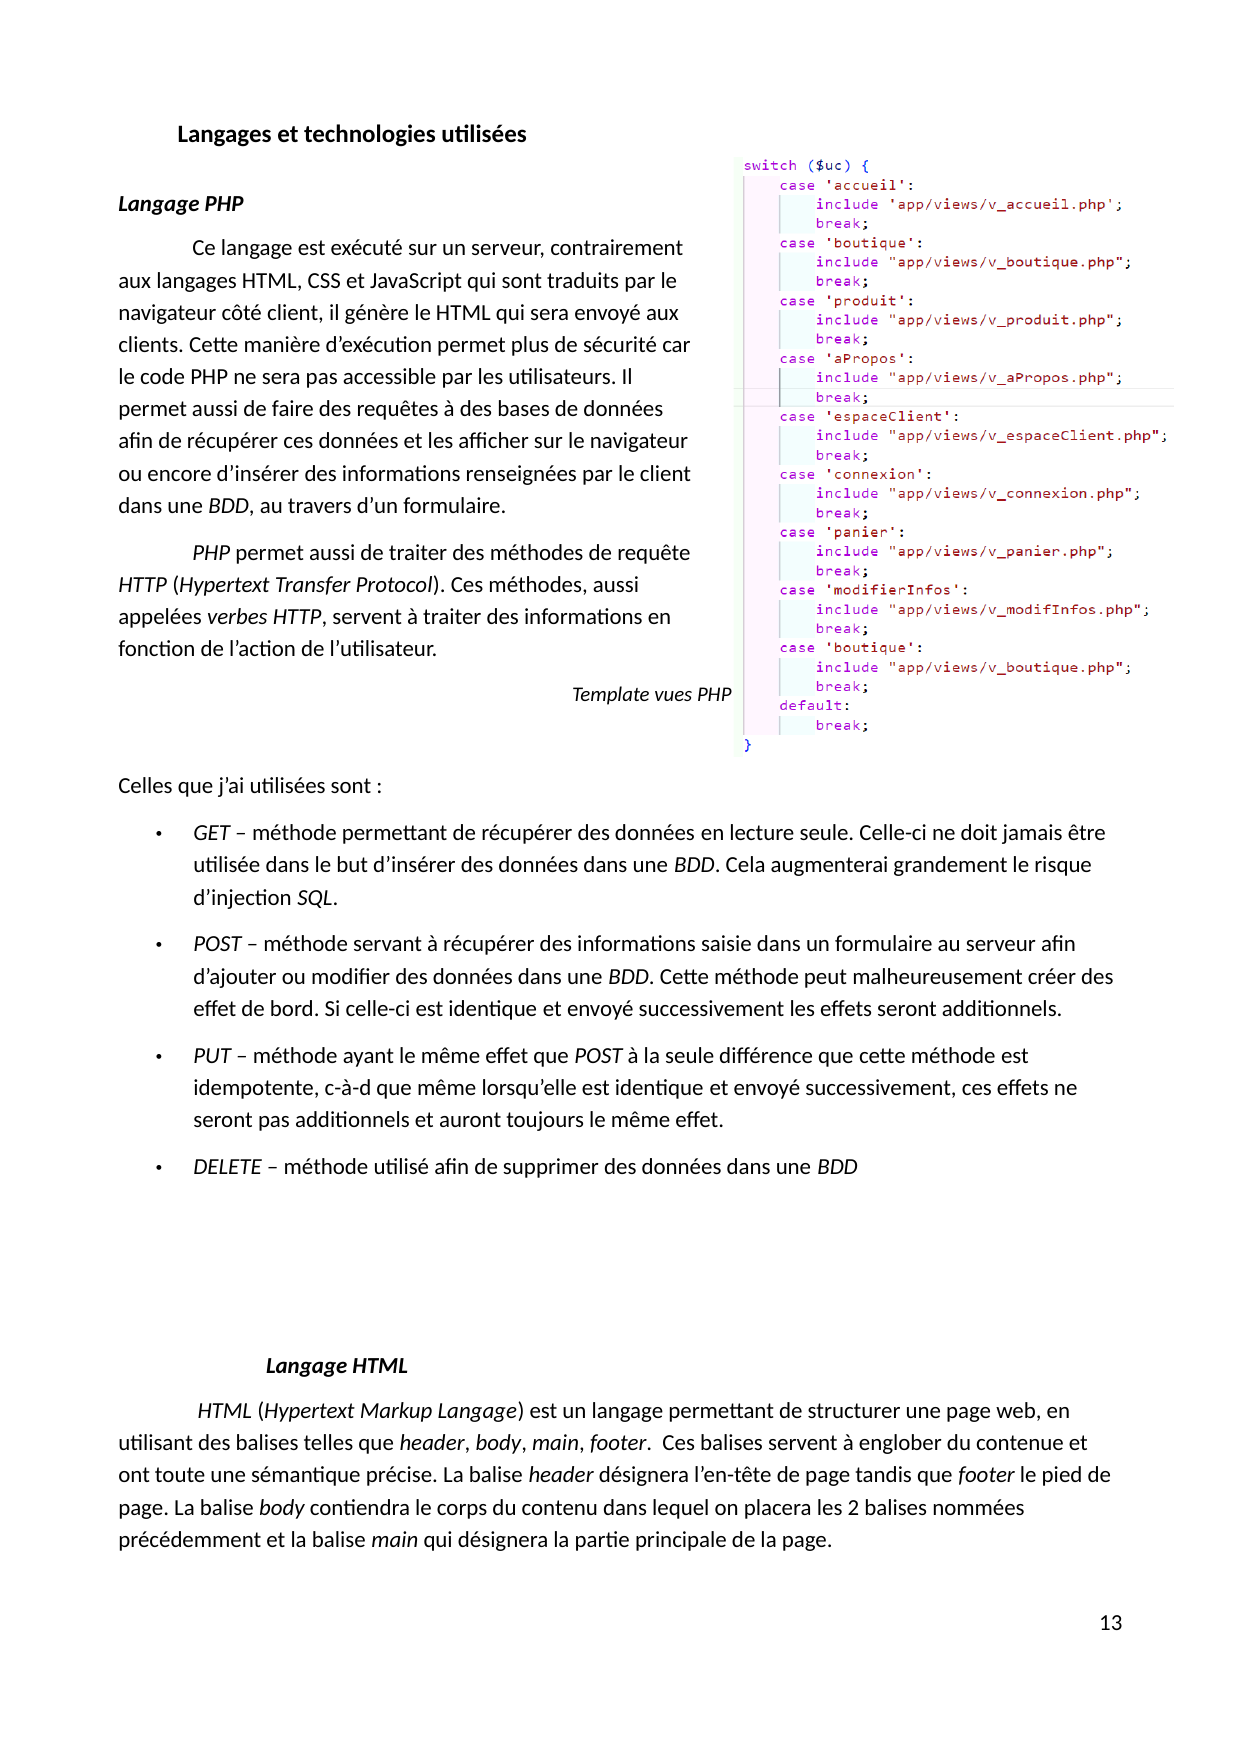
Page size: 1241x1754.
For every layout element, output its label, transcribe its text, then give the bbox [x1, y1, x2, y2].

text Celles que j’ai utilisées sont : [118, 772, 1122, 800]
list PUT – méthode ayant le même effet que POST à la seule différence que cette méthode est idempotente, c-à-d que même lorsqu’elle est identique et envoyé successivement, ces effets ne seront pas additionnels et auront toujours le même effet. [156, 1041, 1122, 1133]
list DELETE – méthode utilisé afin de supprimer des données dans une BDD [156, 1152, 1122, 1180]
text HTML (Hypertext Markup Langage) est un langage permettant de structurer une page web, en utilisant des balises telles que header, body, main, footer. Ces balises servent à englober du contenue et ont toute une sémantique précise. La balise header désignera l’en-tête de page tandis que footer le pied de page. La balise body contiendra le corps du contenu dans lequel on placera les 2 balises nommées précédemment et la balise main qui désignera la partie principale de la page. [118, 1396, 1122, 1553]
text Ce langage est exécuté sur un serveur, contrairement aux langages HTML, CSS et JavaScript qui sont traduits par le navigateur côté client, il génère le HTML qui sera envoyé aux clients. Cette manière d’exécution permet plus de sécurité car le code PHP ne sera pas accessible par les utilisateurs. Il permet aussi de faire des requêtes à des bases de données afin de récupérer ces données et les afficher sur le navigateur ou encore d’insérer des informations renseignées par le client dans une BDD, au travers d’un formulaire. [118, 233, 697, 519]
list POST – méthode servant à récupérer des informations saisie dans un formulaire au serveur afin d’ajouter ou modifier des données dans une BDD. Cette méthode peut malheureusement créer des effet de bord. Si celle-ci est identique et envoyé successivement les effets seront additionnels. [156, 929, 1122, 1022]
subtitle Langage HTML [118, 1351, 1122, 1379]
text PHP permet aussi de traiter des méthodes de requête HTTP (Hypertext Transfer Protocol). Ces méthodes, aussi appelées verbes HTTP, servent à traiter des informations en fonction de l’action de l’utilisateur. [118, 538, 697, 662]
picture [733, 157, 1174, 757]
list GET – méthode permettant de récupérer des données en lecture seule. Celle-ci ne doit jamais être utilisée dans le but d’insérer des données dans une BDD. Cela augmenterai grandement le risque d’injection SQL. [156, 818, 1122, 911]
subtitle Langages et technologies utilisées [177, 118, 1122, 149]
text Template vues PHP [118, 681, 733, 707]
subtitle Langage PHP [118, 189, 733, 217]
